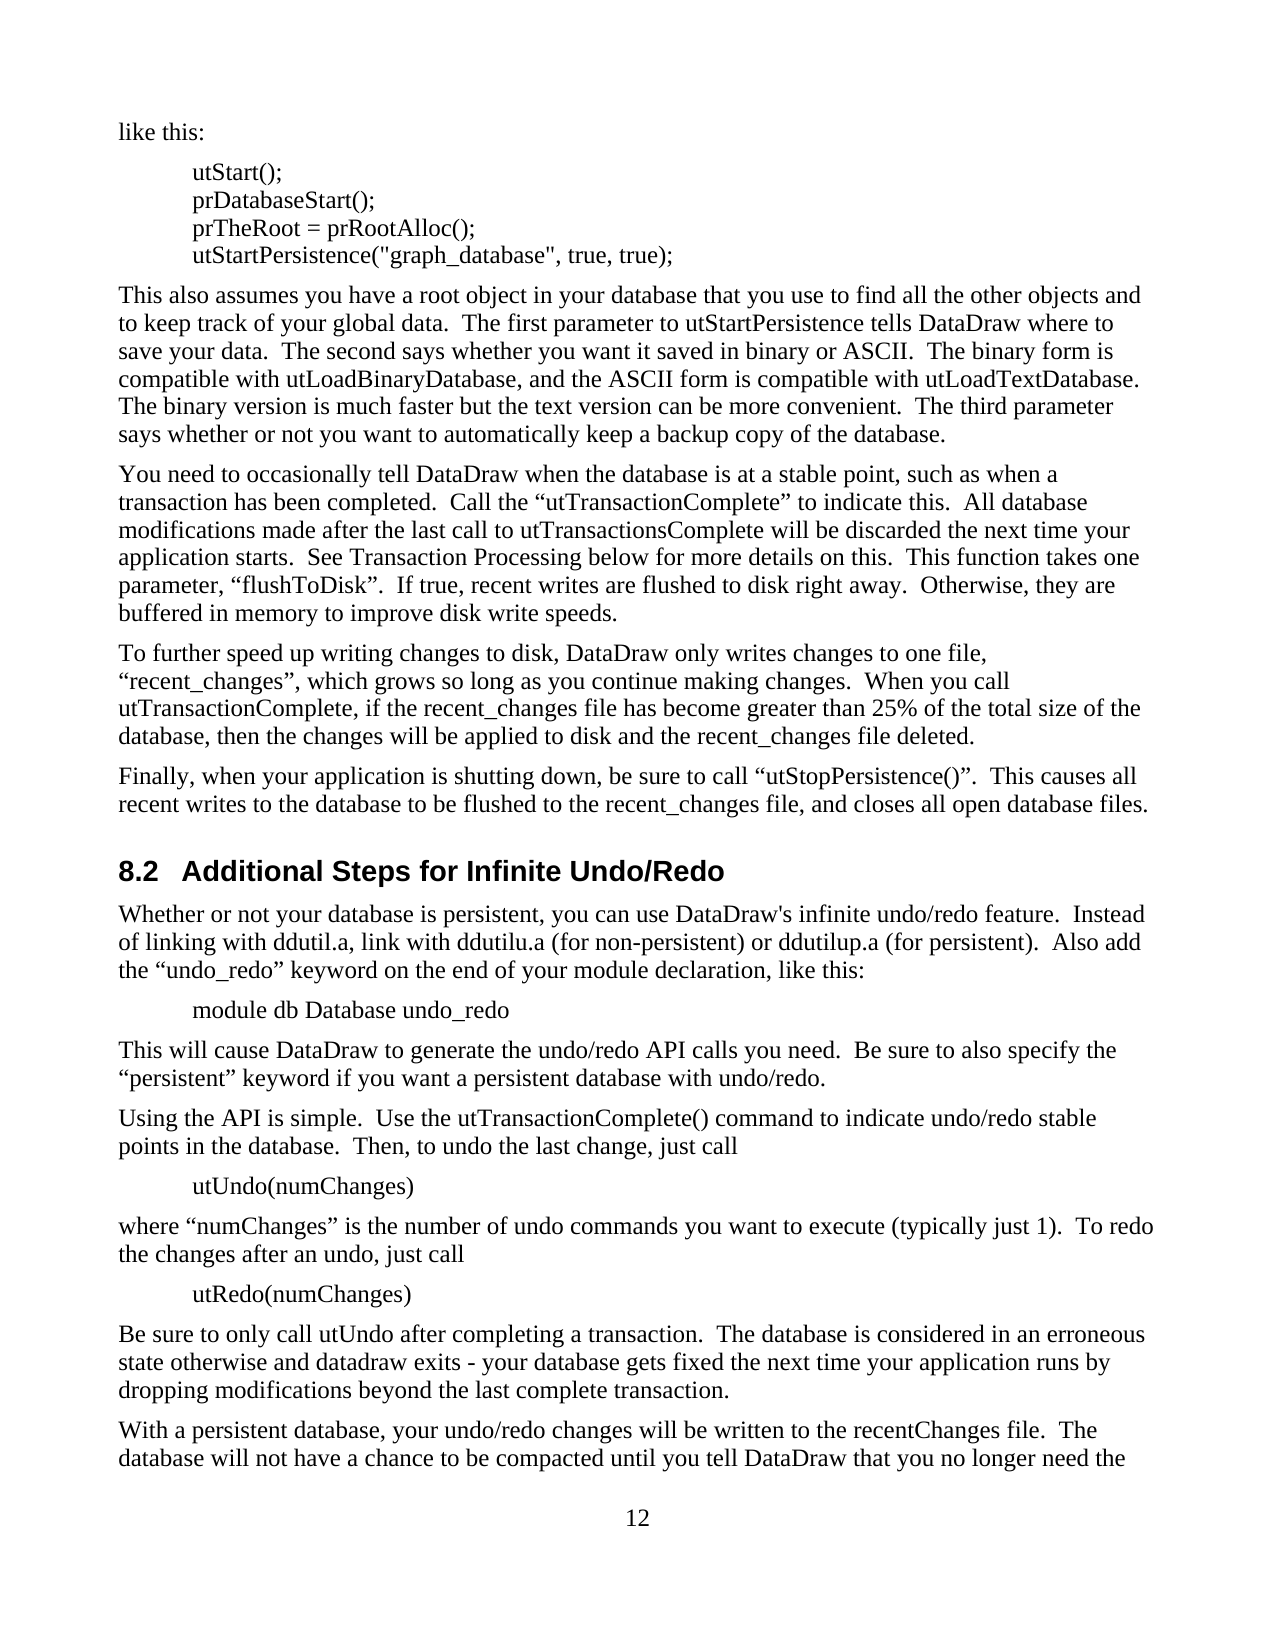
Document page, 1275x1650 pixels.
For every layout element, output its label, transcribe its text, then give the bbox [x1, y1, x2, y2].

subtitle Additional Steps for Infinite Undo/Redo [118, 855, 1157, 888]
text Be sure to only call utUndo after completing a transaction. The database is considered in an erroneous state otherwise and datadraw exits - your database gets fixed the next time your application runs by dropping modifications beyond the last complete transaction. [118, 1321, 1157, 1404]
text To further speed up writing changes to disk, DataDraw only writes changes to one file, “recent_changes”, which grows so long as you continue making changes. When you call utTransactionComplete, if the recent_changes file has become greater than 25% of the total size of the database, then the changes will be applied to disk and the recent_changes file deleted. [118, 639, 1157, 750]
text Whether or not your database is persistent, you can use DataDraw's infinite undo/redo feature. Instead of linking with ddutil.a, link with ddutilu.a (for non-persistent) or ddutilup.a (for persistent). Also add the “undo_redo” keyword on the end of your module declaration, like this: [118, 901, 1157, 984]
text like this: [118, 118, 1157, 146]
text Finally, when your application is shutting down, be sure to call “utStopPersistence()”. This causes all recent writes to the database to be flushed to the recent_changes file, and closes all open database files. [118, 762, 1157, 818]
text module db Database undo_redo [118, 996, 1157, 1024]
text utUndo(numChanges) [118, 1172, 1157, 1200]
text With a persistent database, your undo/redo changes will be written to the recentChanges file. The database will not have a chance to be compacted until you tell DataDraw that you no longer need the [118, 1416, 1157, 1472]
text where “numChanges” is the number of undo commands you want to execute (typically just 1). To redo the changes after an undo, just call [118, 1212, 1157, 1268]
text This will cause DataDraw to generate the undo/redo API calls you need. Be sure to also specify the “persistent” keyword if you want a persistent database with undo/redo. [118, 1036, 1157, 1092]
text utRedo(numChanges) [118, 1280, 1157, 1308]
text prDatabaseStart(); [118, 186, 1157, 214]
text prTheRoot = prRootAlloc(); [118, 214, 1157, 241]
text utStartPersistence("graph_database", true, true); [118, 241, 1157, 269]
text Using the API is simple. Use the utTransactionComplete() command to indicate undo/redo stable points in the database. Then, to undo the last change, just call [118, 1104, 1157, 1160]
text This also assumes you have a root object in your database that you use to find all the other objects and to keep track of your global data. The first parameter to utStartPersistence tells DataDraw where to save your data. The second says whether you want it saved in binary or ASCII. The binary form is compatible with utLoadBinaryDatabase, and the ASCII form is compatible with utLoadTextDatabase. The binary version is much faster but the text version can be more convenient. The third parameter says whether or not you want to automatically keep a backup copy of the database. [118, 282, 1157, 448]
text You need to occasionally tell DataDraw when the database is at a stable point, such as when a transaction has been completed. Call the “utTransactionComplete” to indicate this. All database modifications made after the last call to utTransactionsComplete will be discarded the next time your application starts. See Transaction Processing below for more details on this. This function takes one parameter, “flushToDisk”. If true, recent writes are flushed to disk right away. Otherwise, they are buffered in memory to improve disk write speeds. [118, 460, 1157, 627]
text utStart(); [118, 158, 1157, 186]
